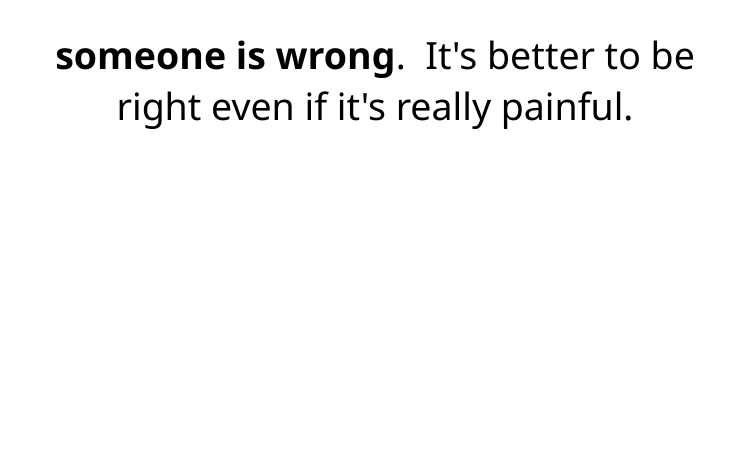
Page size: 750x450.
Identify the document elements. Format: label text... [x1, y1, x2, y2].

text someone is wrong. It's better to be right even if it's really painful. [29, 29, 721, 132]
